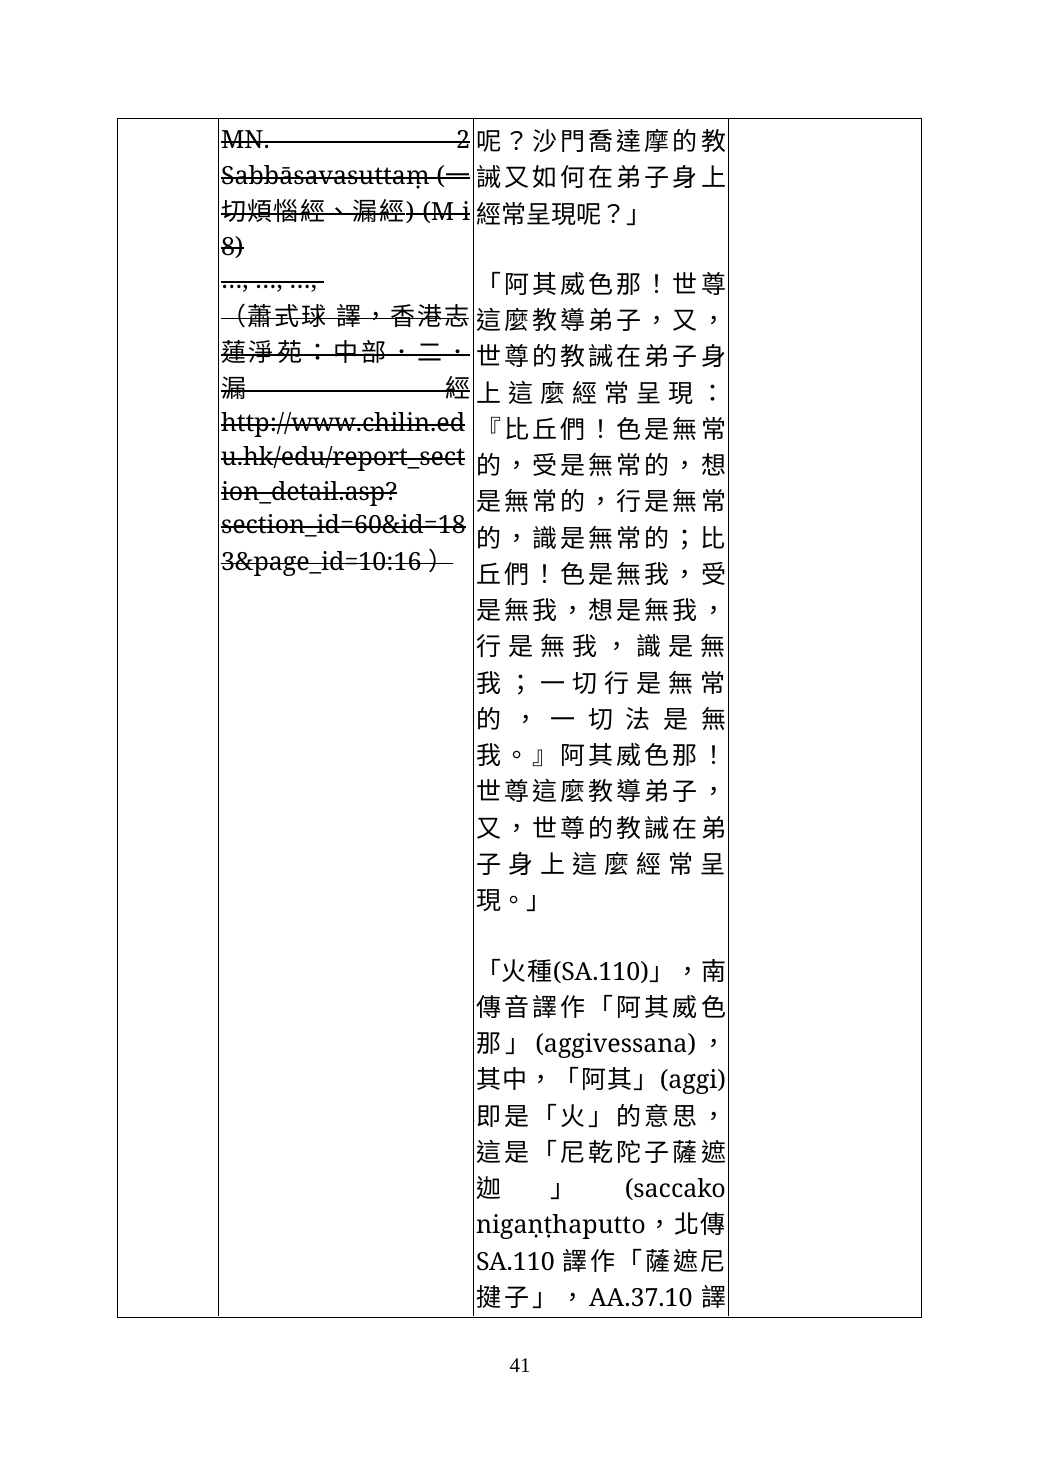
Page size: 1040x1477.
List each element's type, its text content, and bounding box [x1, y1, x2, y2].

table_cell [118, 119, 218, 1316]
table_cell 呢？沙門喬達摩的教誡又如何在弟子身上經常呈現呢？」 「阿其威色那！世尊這麼教導弟子，又，世尊的教誡在弟子身上這麼經常呈現：『比丘們！色是無常的，受是無常的，想是無常的，行是無常的，識是無常的；比丘們！色是無我，受是無我，想是無我，行是無我，識是無我；一切行是無常的，一切法是無我。』阿其威色那！世尊這麼教導弟子，又，世尊的教誡在弟子身上這麼經常呈現。」 「火種(SA.110)」，南傳音譯作「阿其威色那」(aggivessana)，其中，「阿其」(aggi)即是「火」的意思，這是「尼乾陀子薩遮迦」(saccako nigaṇṭhaputto，北傳SA.110譯作「薩遮尼揵子」，AA.37.10譯 [474, 119, 728, 1316]
table_cell MN. 2 Sabbāsavasuttaṃ (一切煩惱經、漏經) (M i 8) …, …, …, （蕭式球 譯，香港志蓮淨苑：中部．二．漏經 http://www.chilin.edu.hk/edu/report_section_detail.asp?section_id=60&id=183&page_id=10:16 ） [219, 119, 473, 1316]
table_cell [729, 119, 921, 1316]
